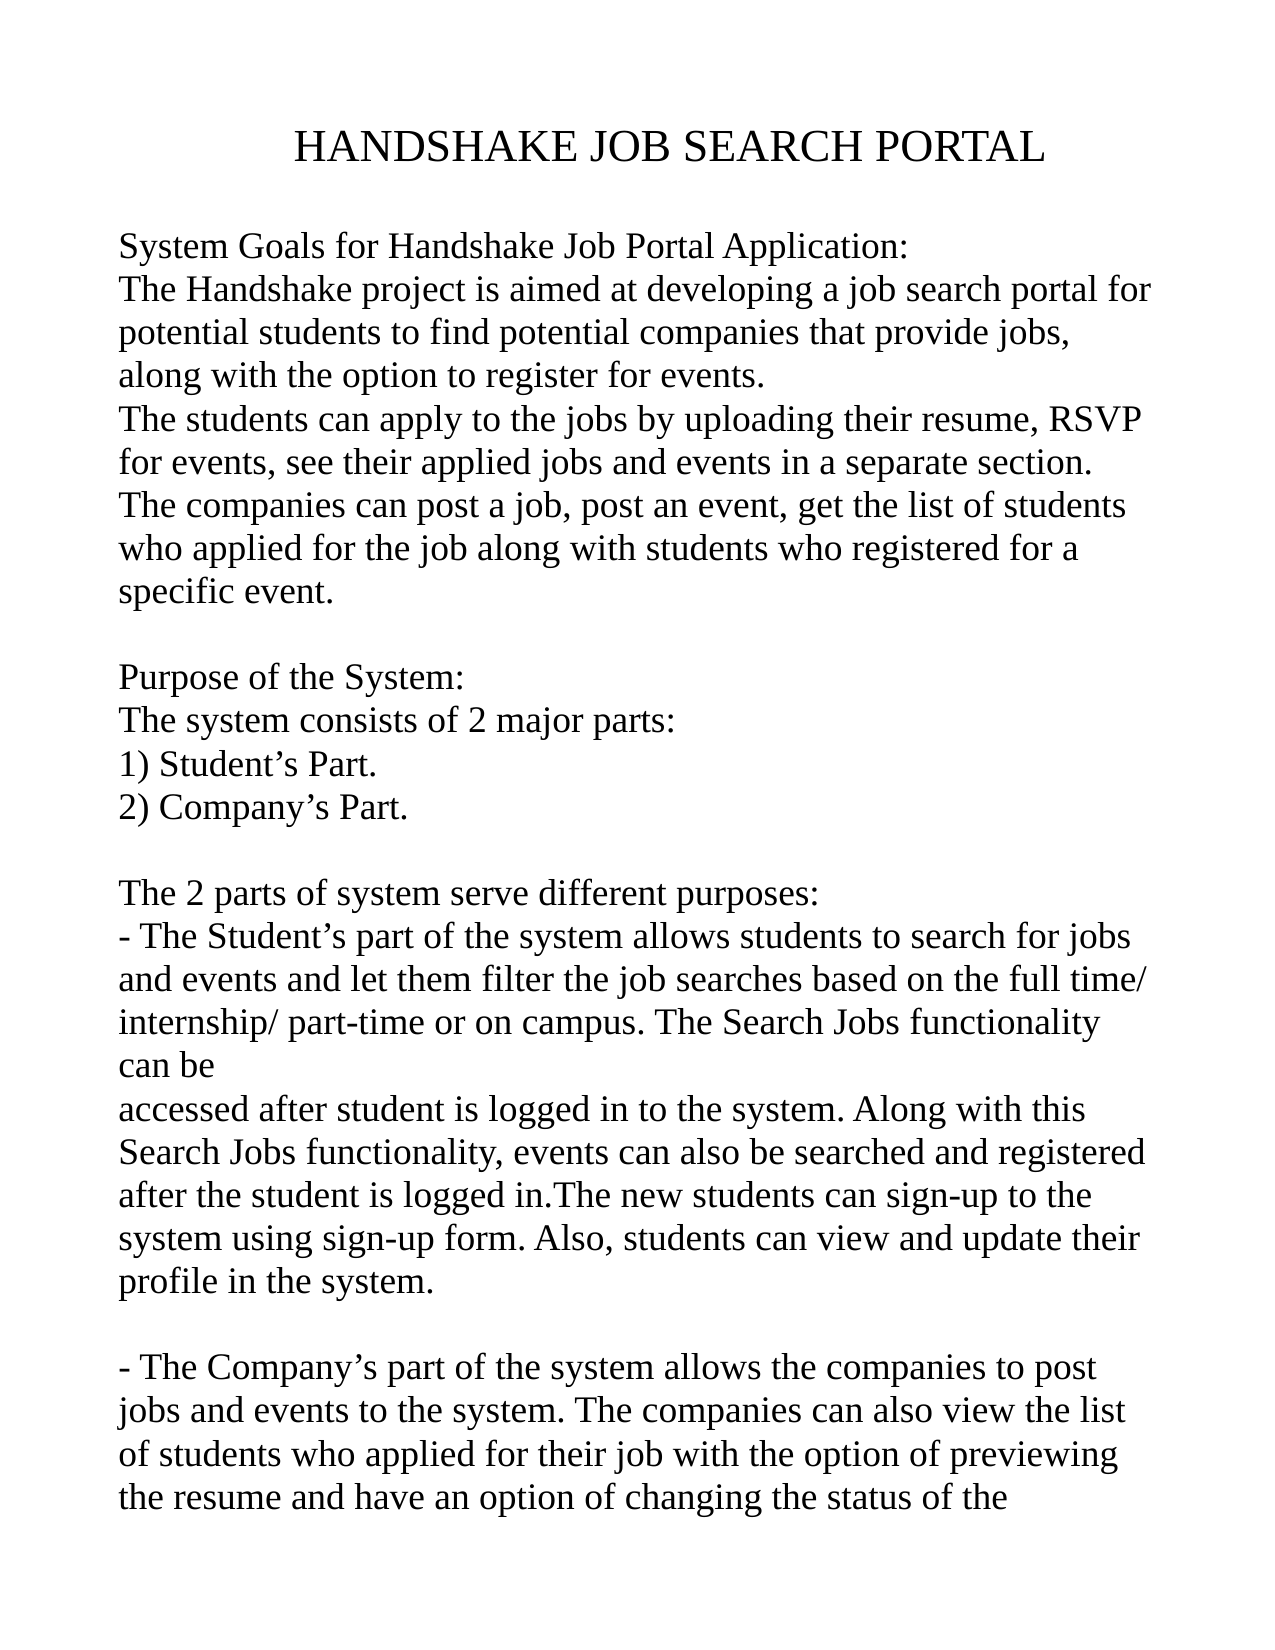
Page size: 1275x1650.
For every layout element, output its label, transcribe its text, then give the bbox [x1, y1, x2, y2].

text The 2 parts of system serve different purposes: [118, 870, 1157, 913]
text - The Company’s part of the system allows the companies to post jobs and events to the system. The companies can also view the list of students who applied for their job with the option of previewing the resume and have an option of changing the status of the [118, 1345, 1157, 1517]
text The system consists of 2 major parts: [118, 698, 1157, 741]
text The students can apply to the jobs by uploading their resume, RSVP for events, see their applied jobs and events in a separate section. [118, 396, 1157, 482]
text accessed after student is logged in to the system. Along with this Search Jobs functionality, events can also be searched and registered after the student is logged in.The new students can sign-up to the system using sign-up form. Also, students can view and update their profile in the system. [118, 1086, 1157, 1302]
text Purpose of the System: [118, 655, 1157, 698]
text 1) Student’s Part. [118, 741, 1157, 784]
text The companies can post a job, post an event, get the list of students who applied for the job along with students who registered for a specific event. [118, 482, 1157, 612]
list HANDSHAKE JOB SEARCH PORTAL [156, 118, 1157, 171]
text System Goals for Handshake Job Portal Application: [118, 223, 1157, 267]
text 2) Company’s Part. [118, 784, 1157, 827]
text The Handshake project is aimed at developing a job search portal for potential students to find potential companies that provide jobs, along with the option to register for events. [118, 267, 1157, 396]
text - The Student’s part of the system allows students to search for jobs and events and let them filter the job searches based on the full time/ internship/ part-time or on campus. The Search Jobs functionality can be [118, 913, 1157, 1086]
